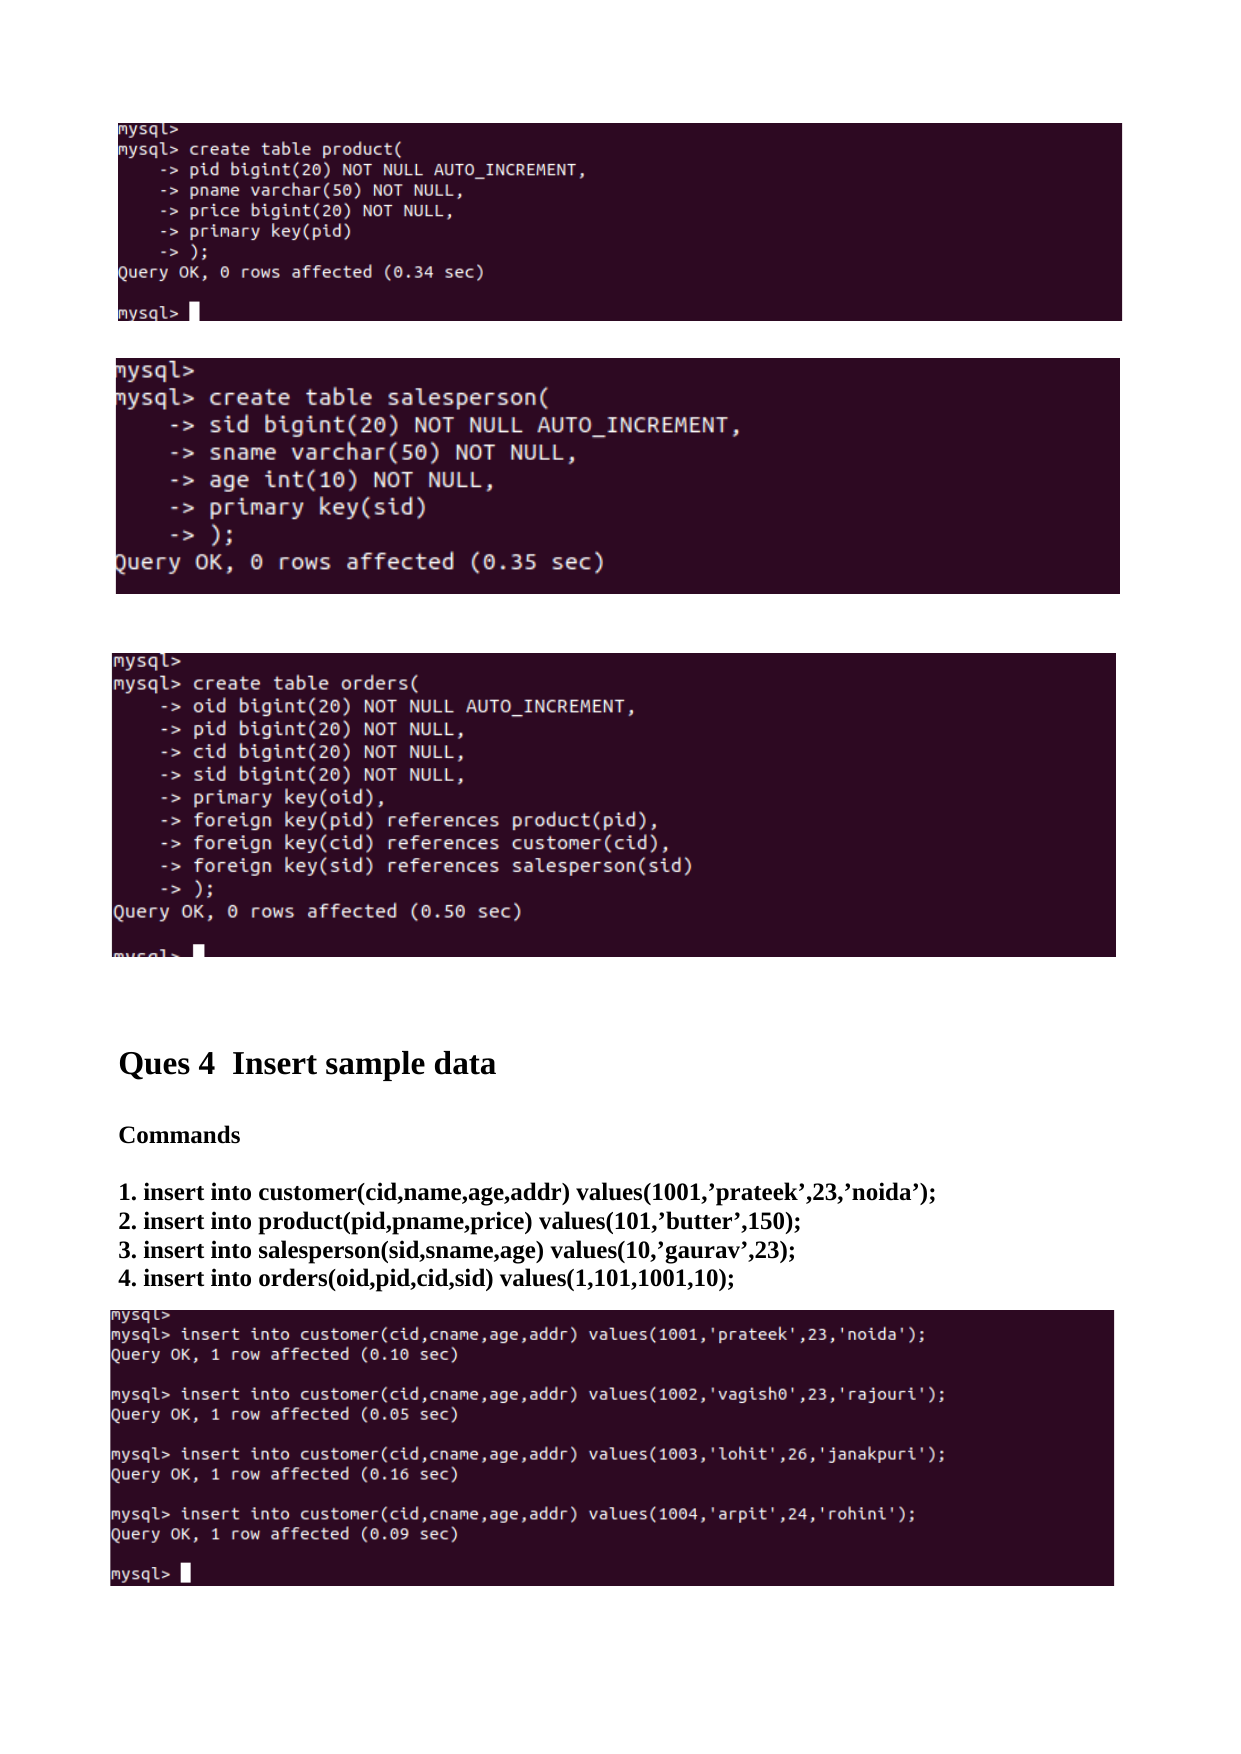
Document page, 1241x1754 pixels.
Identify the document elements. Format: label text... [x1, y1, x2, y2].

picture [111, 653, 1116, 957]
text 2. insert into product(pid,pname,price) values(101,’butter’,150); [118, 1206, 1122, 1235]
text Ques 4 Insert sample data [118, 1043, 1122, 1081]
picture [115, 358, 1120, 594]
text Commands [118, 1120, 1122, 1148]
picture [118, 123, 1123, 321]
picture [110, 1310, 1115, 1586]
text 1. insert into customer(cid,name,age,addr) values(1001,’prateek’,23,’noida’); [118, 1177, 1122, 1206]
text 4. insert into orders(oid,pid,cid,sid) values(1,101,1001,10); [118, 1263, 1122, 1292]
text 3. insert into salesperson(sid,sname,age) values(10,’gaurav’,23); [118, 1235, 1122, 1263]
